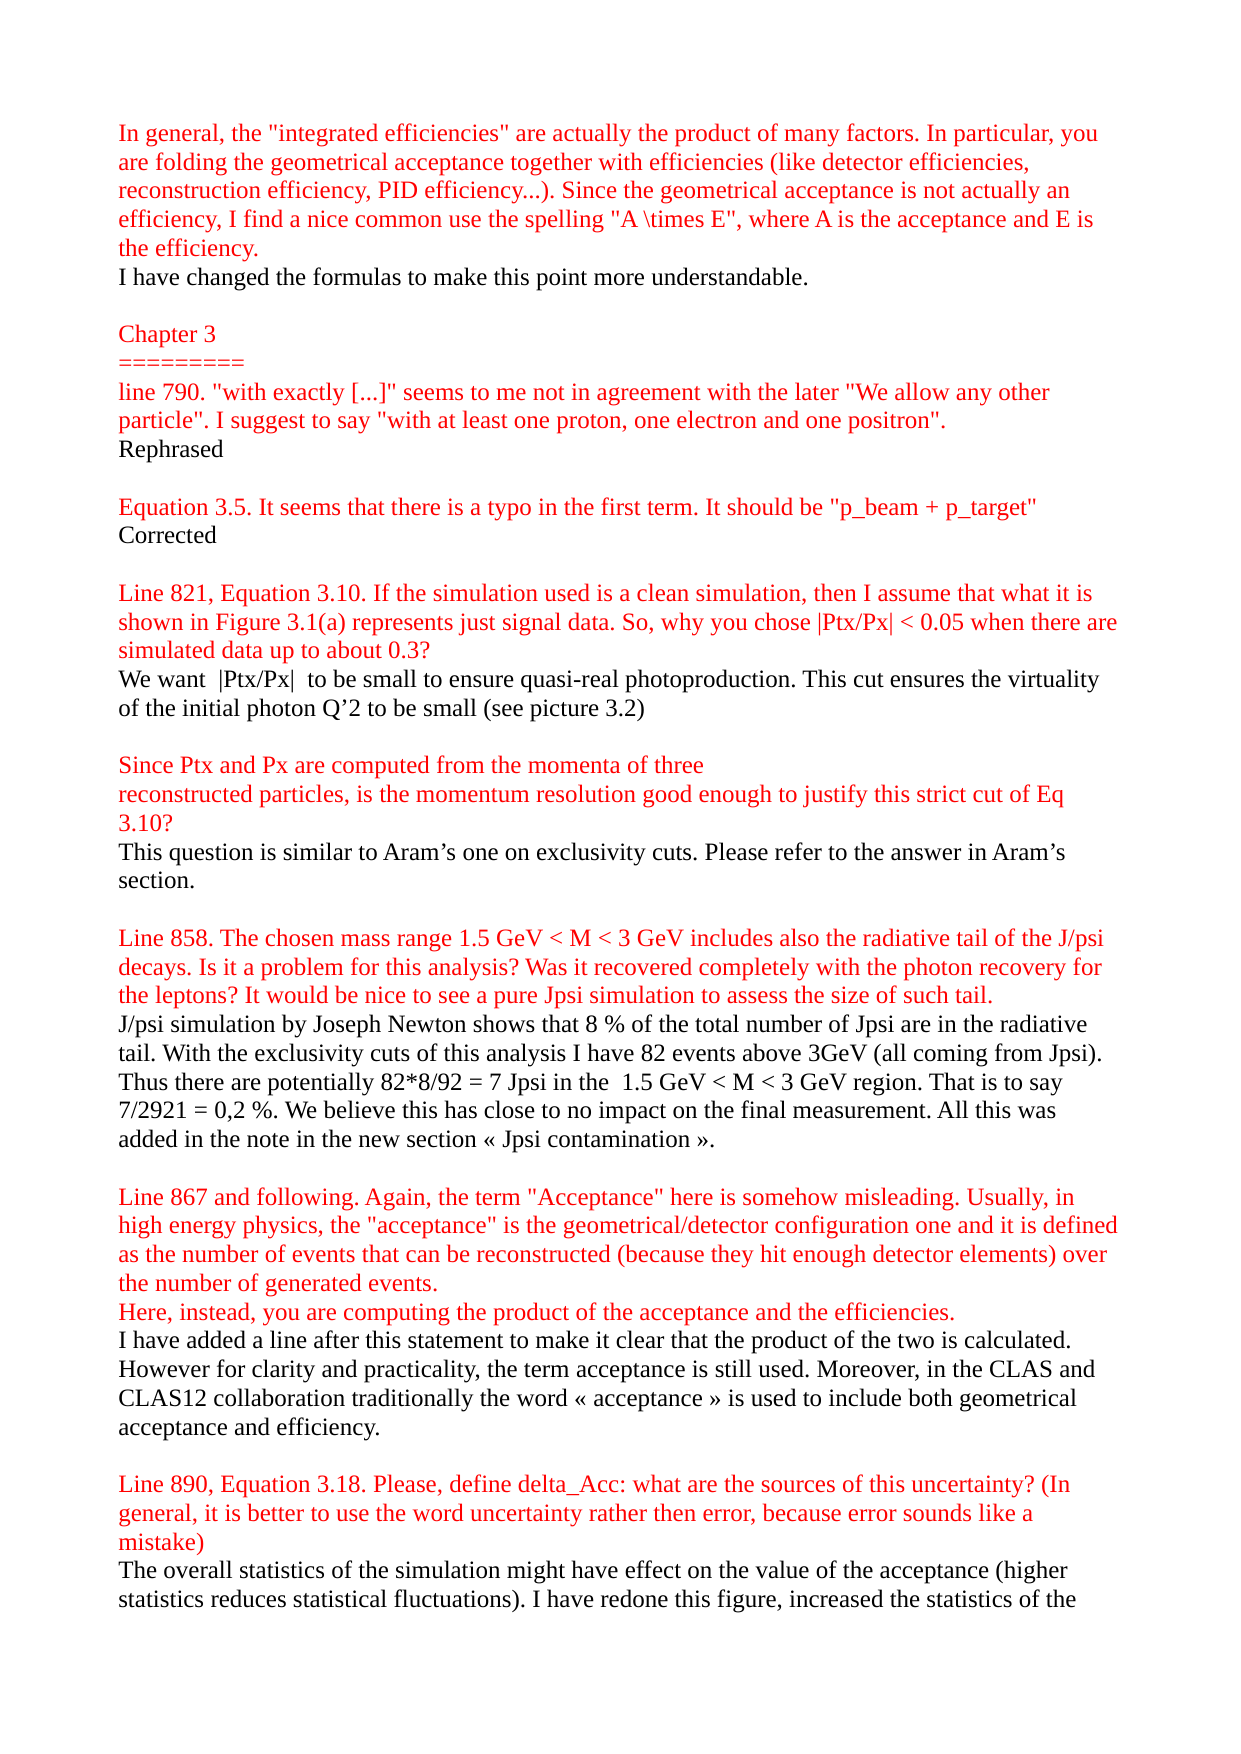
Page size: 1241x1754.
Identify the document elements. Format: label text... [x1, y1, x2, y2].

text Line 890, Equation 3.18. Please, define delta_Acc: what are the sources of this uncertainty? (In [118, 1469, 1122, 1498]
text Equation 3.5. It seems that there is a typo in the first term. It should be "p_beam + p_target" [118, 492, 1122, 521]
text Line 821, Equation 3.10. If the simulation used is a clean simulation, then I assume that what it is [118, 578, 1122, 607]
text reconstruction efficiency, PID efficiency...). Since the geometrical acceptance is not actually an [118, 176, 1122, 204]
text This question is similar to Aram’s one on exclusivity cuts. Please refer to the answer in Aram’s section. [118, 837, 1122, 894]
text simulated data up to about 0.3? [118, 636, 1122, 664]
text J/psi simulation by Joseph Newton shows that 8 % of the total number of Jpsi are in the radiative tail. With the exclusivity cuts of this analysis I have 82 events above 3GeV (all coming from Jpsi). Thus there are potentially 82*8/92 = 7 Jpsi in the 1.5 GeV < M < 3 GeV region. That is to say 7/2921 = 0,2 %. We believe this has close to no impact on the final measurement. All this was added in the note in the new section « Jpsi contamination ». [118, 1009, 1122, 1153]
text are folding the geometrical acceptance together with efficiencies (like detector efficiencies, [118, 147, 1122, 176]
text the leptons? It would be nice to see a pure Jpsi simulation to assess the size of such tail. [118, 981, 1122, 1009]
text Line 867 and following. Again, the term "Acceptance" here is somehow misleading. Usually, in [118, 1182, 1122, 1211]
text as the number of events that can be reconstructed (because they hit enough detector elements) over [118, 1239, 1122, 1268]
text reconstructed particles, is the momentum resolution good enough to justify this strict cut of Eq [118, 779, 1122, 808]
text shown in Figure 3.1(a) represents just signal data. So, why you chose |Ptx/Px| < 0.05 when there are [118, 607, 1122, 636]
text Since Ptx and Px are computed from the momenta of three [118, 751, 1122, 779]
text 3.10? [118, 808, 1122, 837]
text the efficiency. [118, 233, 1122, 262]
text decays. Is it a problem for this analysis? Was it recovered completely with the photon recovery for [118, 952, 1122, 981]
text general, it is better to use the word uncertainty rather then error, because error sounds like a [118, 1498, 1122, 1527]
text Here, instead, you are computing the product of the acceptance and the efficiencies. [118, 1297, 1122, 1326]
text particle". I suggest to say "with at least one proton, one electron and one positron". [118, 406, 1122, 434]
text We want |Ptx/Px| to be small to ensure quasi-real photoproduction. This cut ensures the virtuality of the initial photon Q’2 to be small (see picture 3.2) [118, 664, 1122, 722]
text Rephrased [118, 434, 1122, 463]
text efficiency, I find a nice common use the spelling "A \times E", where A is the acceptance and E is [118, 204, 1122, 233]
text Line 858. The chosen mass range 1.5 GeV < M < 3 GeV includes also the radiative tail of the J/psi [118, 923, 1122, 952]
text mistake) [118, 1527, 1122, 1556]
text Chapter 3 [118, 319, 1122, 348]
text high energy physics, the "acceptance" is the geometrical/detector configuration one and it is defined [118, 1211, 1122, 1239]
text The overall statistics of the simulation might have effect on the value of the acceptance (higher statistics reduces statistical fluctuations). I have redone this figure, increased the statistics of the [118, 1556, 1122, 1613]
text the number of generated events. [118, 1268, 1122, 1297]
text Corrected [118, 521, 1122, 549]
text line 790. "with exactly [...]" seems to me not in agreement with the later "We allow any other [118, 377, 1122, 406]
text I have changed the formulas to make this point more understandable. [118, 262, 1122, 291]
text In general, the "integrated efficiencies" are actually the product of many factors. In particular, you [118, 118, 1122, 147]
text ========= [118, 348, 1122, 377]
text I have added a line after this statement to make it clear that the product of the two is calculated. However for clarity and practicality, the term acceptance is still used. Moreover, in the CLAS and CLAS12 collaboration traditionally the word « acceptance » is used to include both geometrical acceptance and efficiency. [118, 1326, 1122, 1441]
